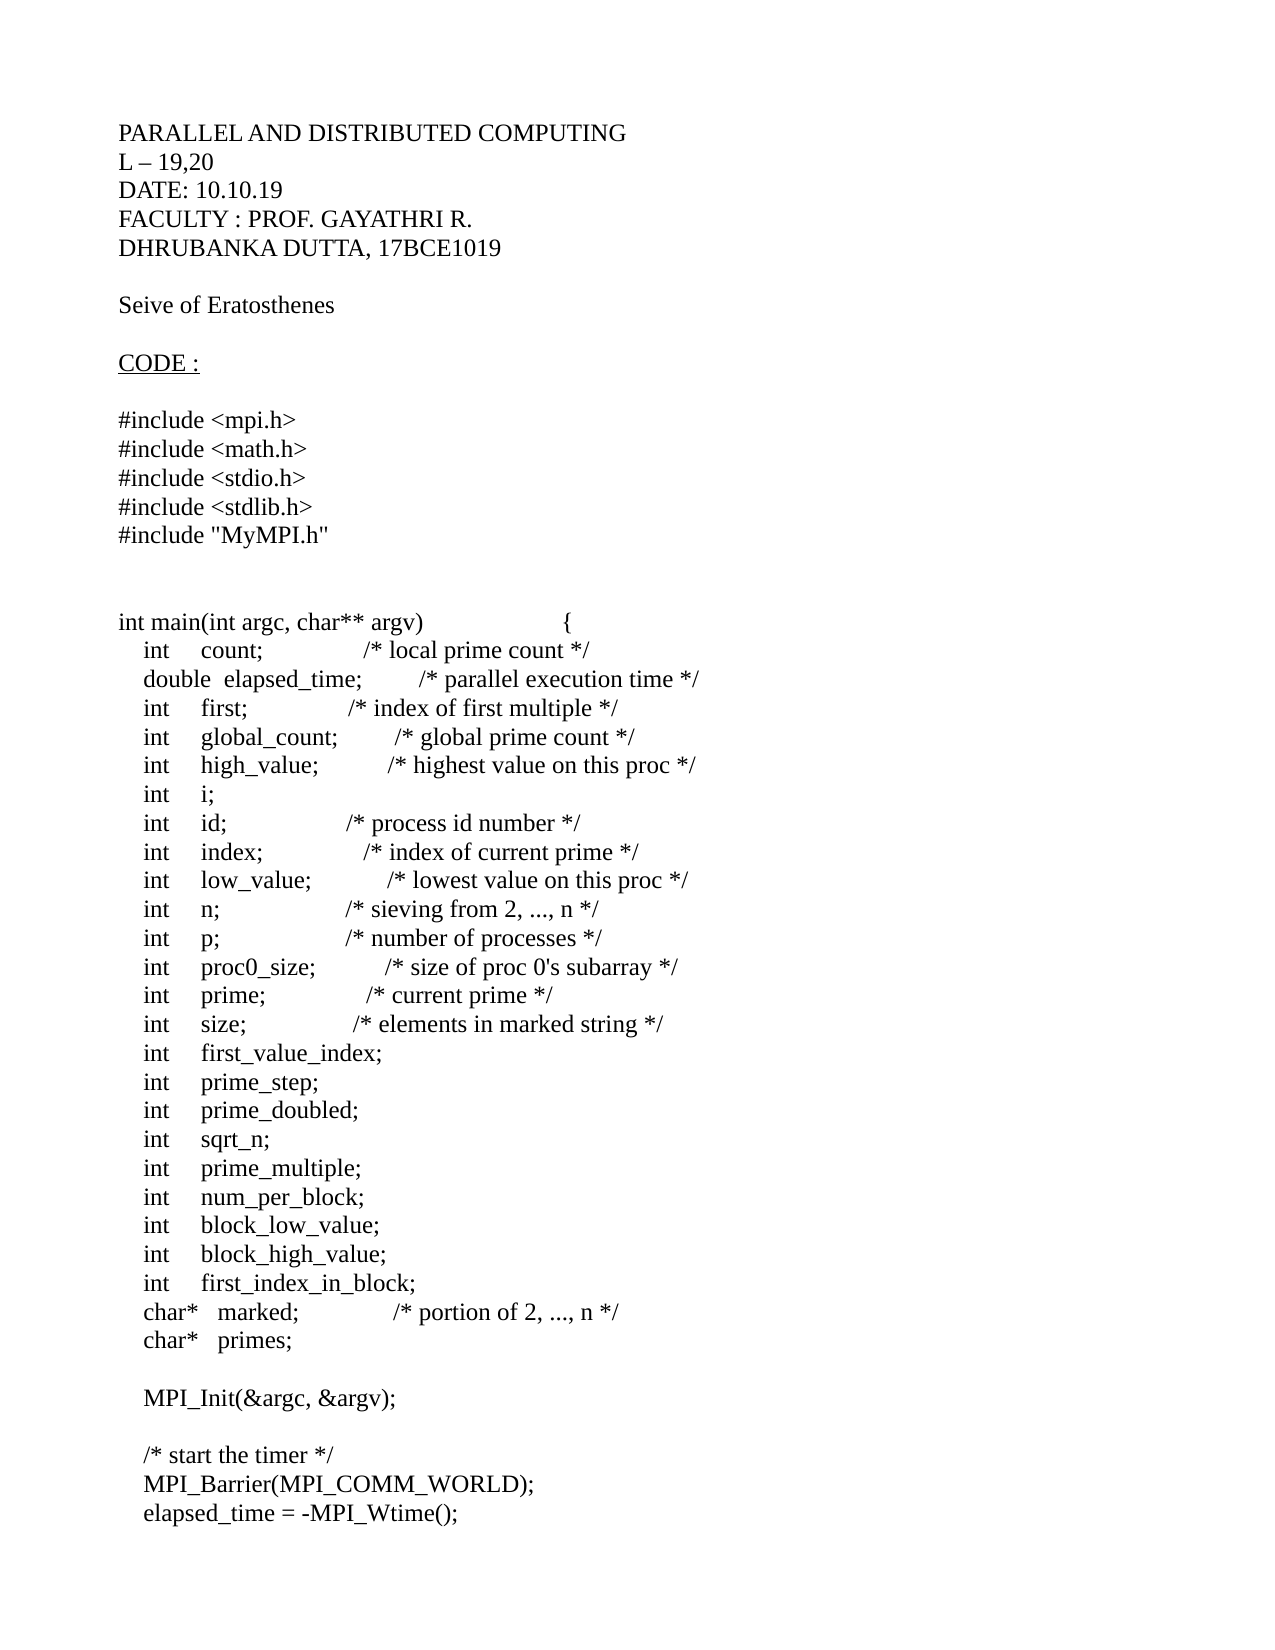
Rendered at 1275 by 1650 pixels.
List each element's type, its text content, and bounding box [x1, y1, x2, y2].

text /* start the timer */ [118, 1441, 1157, 1469]
text #include <math.h> [118, 434, 1157, 463]
text FACULTY : PROF. GAYATHRI R. [118, 204, 1157, 233]
text int prime_doubled; [118, 1096, 1157, 1124]
text #include <mpi.h> [118, 406, 1157, 434]
text int i; [118, 779, 1157, 808]
text int main(int argc, char** argv) { [118, 607, 1157, 636]
text char* marked; /* portion of 2, ..., n */ [118, 1297, 1157, 1326]
text #include <stdlib.h> [118, 492, 1157, 521]
text DHRUBANKA DUTTA, 17BCE1019 [118, 233, 1157, 262]
text int block_low_value; [118, 1211, 1157, 1239]
text double elapsed_time; /* parallel execution time */ [118, 664, 1157, 693]
text int prime_step; [118, 1067, 1157, 1096]
text int index; /* index of current prime */ [118, 837, 1157, 866]
text int first_index_in_block; [118, 1268, 1157, 1297]
text char* primes; [118, 1326, 1157, 1354]
text #include "MyMPI.h" [118, 521, 1157, 549]
text elapsed_time = -MPI_Wtime(); [118, 1498, 1157, 1527]
text Seive of Eratosthenes [118, 291, 1157, 319]
text PARALLEL AND DISTRIBUTED COMPUTING [118, 118, 1157, 147]
text int count; /* local prime count */ [118, 636, 1157, 664]
text #include <stdio.h> [118, 463, 1157, 492]
text int n; /* sieving from 2, ..., n */ [118, 894, 1157, 923]
text MPI_Init(&argc, &argv); [118, 1383, 1157, 1412]
text int p; /* number of processes */ [118, 923, 1157, 952]
text int global_count; /* global prime count */ [118, 722, 1157, 751]
text int first; /* index of first multiple */ [118, 693, 1157, 722]
text int low_value; /* lowest value on this proc */ [118, 866, 1157, 894]
text L – 19,20 [118, 147, 1157, 176]
text DATE: 10.10.19 [118, 176, 1157, 204]
text int high_value; /* highest value on this proc */ [118, 751, 1157, 779]
text int block_high_value; [118, 1239, 1157, 1268]
text int prime; /* current prime */ [118, 981, 1157, 1009]
text int proc0_size; /* size of proc 0's subarray */ [118, 952, 1157, 981]
text int sqrt_n; [118, 1124, 1157, 1153]
text int id; /* process id number */ [118, 808, 1157, 837]
text int prime_multiple; [118, 1153, 1157, 1182]
text int first_value_index; [118, 1038, 1157, 1067]
text MPI_Barrier(MPI_COMM_WORLD); [118, 1469, 1157, 1498]
text int size; /* elements in marked string */ [118, 1009, 1157, 1038]
text int num_per_block; [118, 1182, 1157, 1211]
text CODE : [118, 348, 1157, 377]
